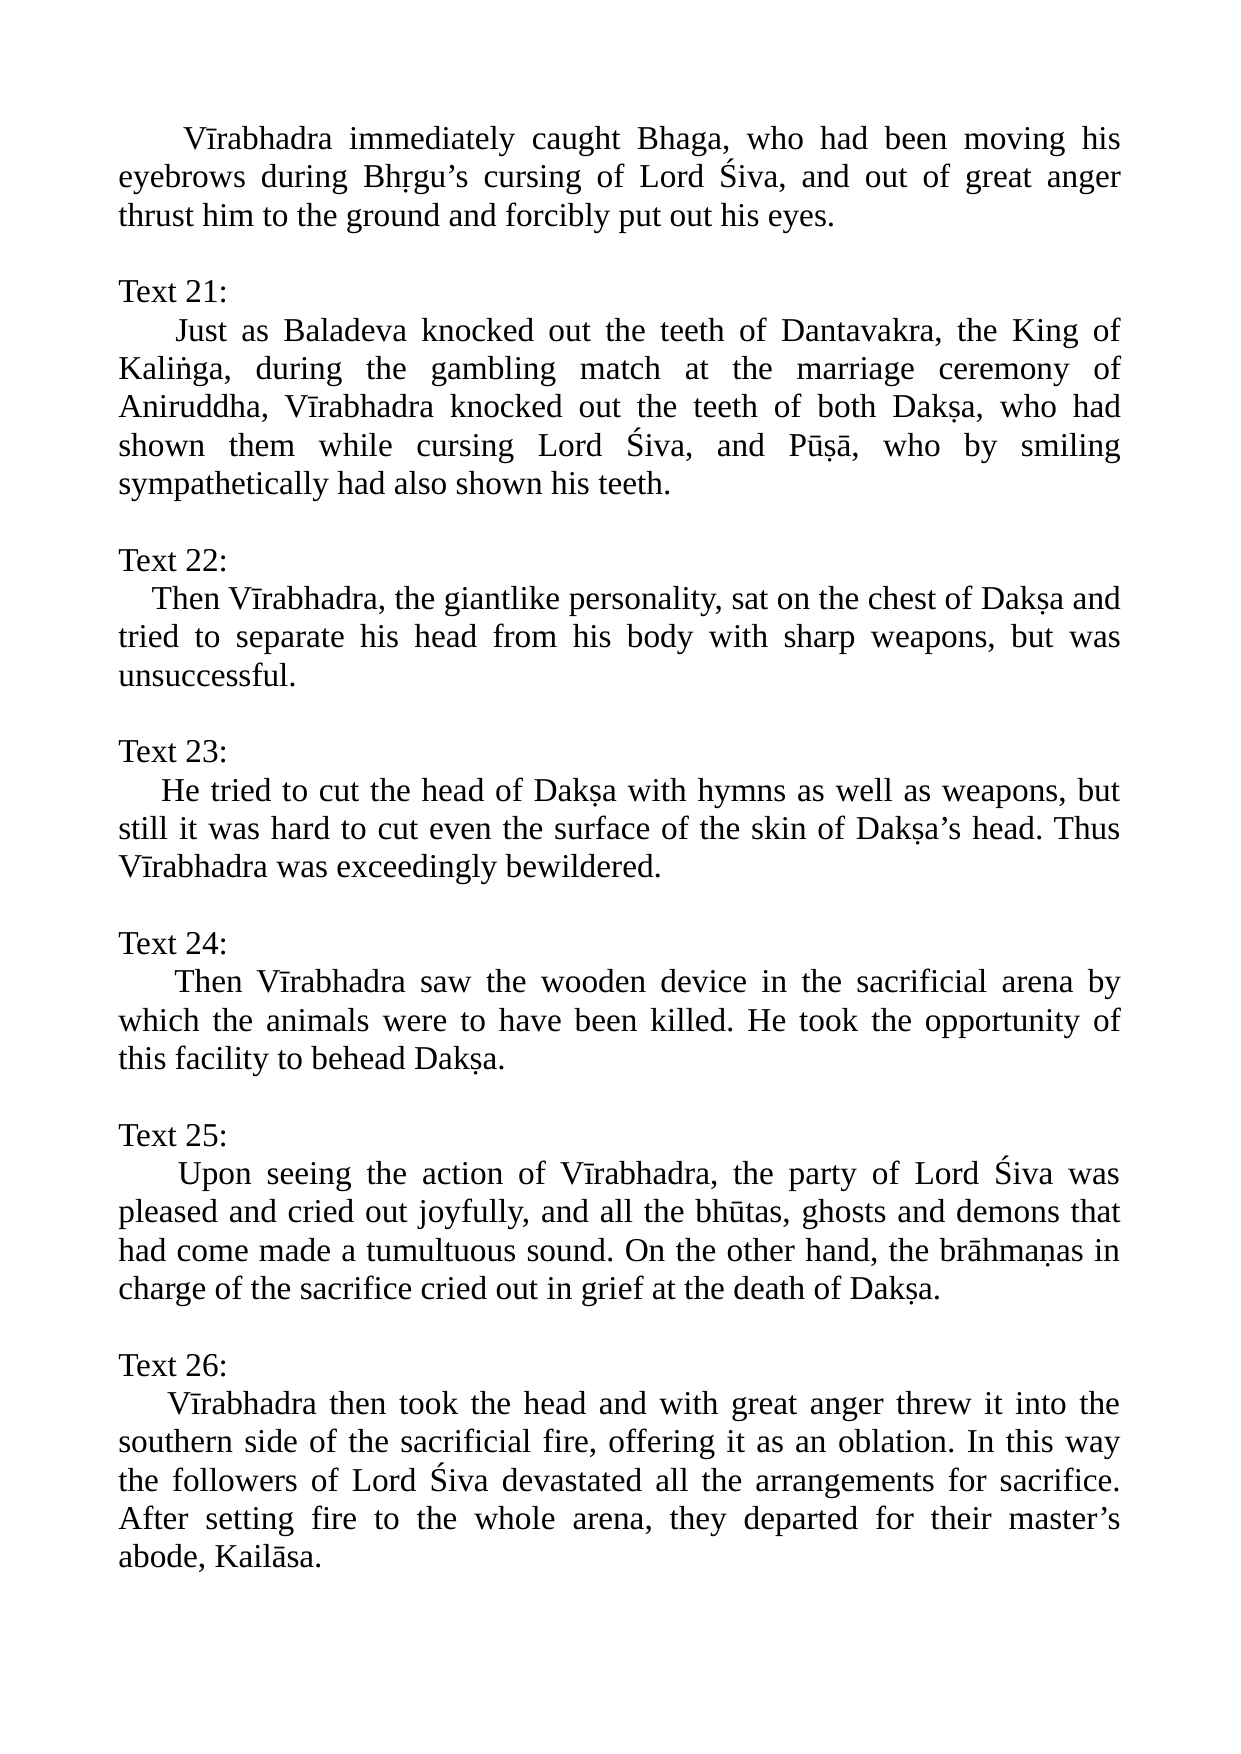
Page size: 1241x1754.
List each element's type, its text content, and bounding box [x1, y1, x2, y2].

text Text 24: [118, 923, 1122, 961]
text Text 22: [118, 540, 1122, 578]
text Text 21: [118, 271, 1122, 310]
text Just as Baladeva knocked out the teeth of Dantavakra, the King of Kaliṅga, during the gambling match at the marriage ceremony of Aniruddha, Vīrabhadra knocked out the teeth of both Dakṣa, who had shown them while cursing Lord Śiva, and Pūṣā, who by smiling sympathetically had also shown his teeth. [118, 310, 1122, 501]
text Upon seeing the action of Vīrabhadra, the party of Lord Śiva was pleased and cried out joyfully, and all the bhūtas, ghosts and demons that had come made a tumultuous sound. On the other hand, the brāhmaṇas in charge of the sacrifice cried out in grief at the death of Dakṣa. [118, 1153, 1122, 1306]
text He tried to cut the head of Dakṣa with hymns as well as weapons, but still it was hard to cut even the surface of the skin of Dakṣa’s head. Thus Vīrabhadra was exceedingly bewildered. [118, 770, 1122, 885]
text Text 23: [118, 731, 1122, 770]
text Text 26: [118, 1345, 1122, 1383]
text Vīrabhadra then took the head and with great anger threw it into the southern side of the sacrificial fire, offering it as an oblation. In this way the followers of Lord Śiva devastated all the arrangements for sacrifice. After setting fire to the whole arena, they departed for their master’s abode, Kailāsa. [118, 1383, 1122, 1575]
text Then Vīrabhadra, the giantlike personality, sat on the chest of Dakṣa and tried to separate his head from his body with sharp weapons, but was unsuccessful. [118, 578, 1122, 693]
text Then Vīrabhadra saw the wooden device in the sacrificial arena by which the animals were to have been killed. He took the opportunity of this facility to behead Dakṣa. [118, 961, 1122, 1076]
text Text 25: [118, 1115, 1122, 1153]
text Vīrabhadra immediately caught Bhaga, who had been moving his eyebrows during Bhṛgu’s cursing of Lord Śiva, and out of great anger thrust him to the ground and forcibly put out his eyes. [118, 118, 1122, 233]
